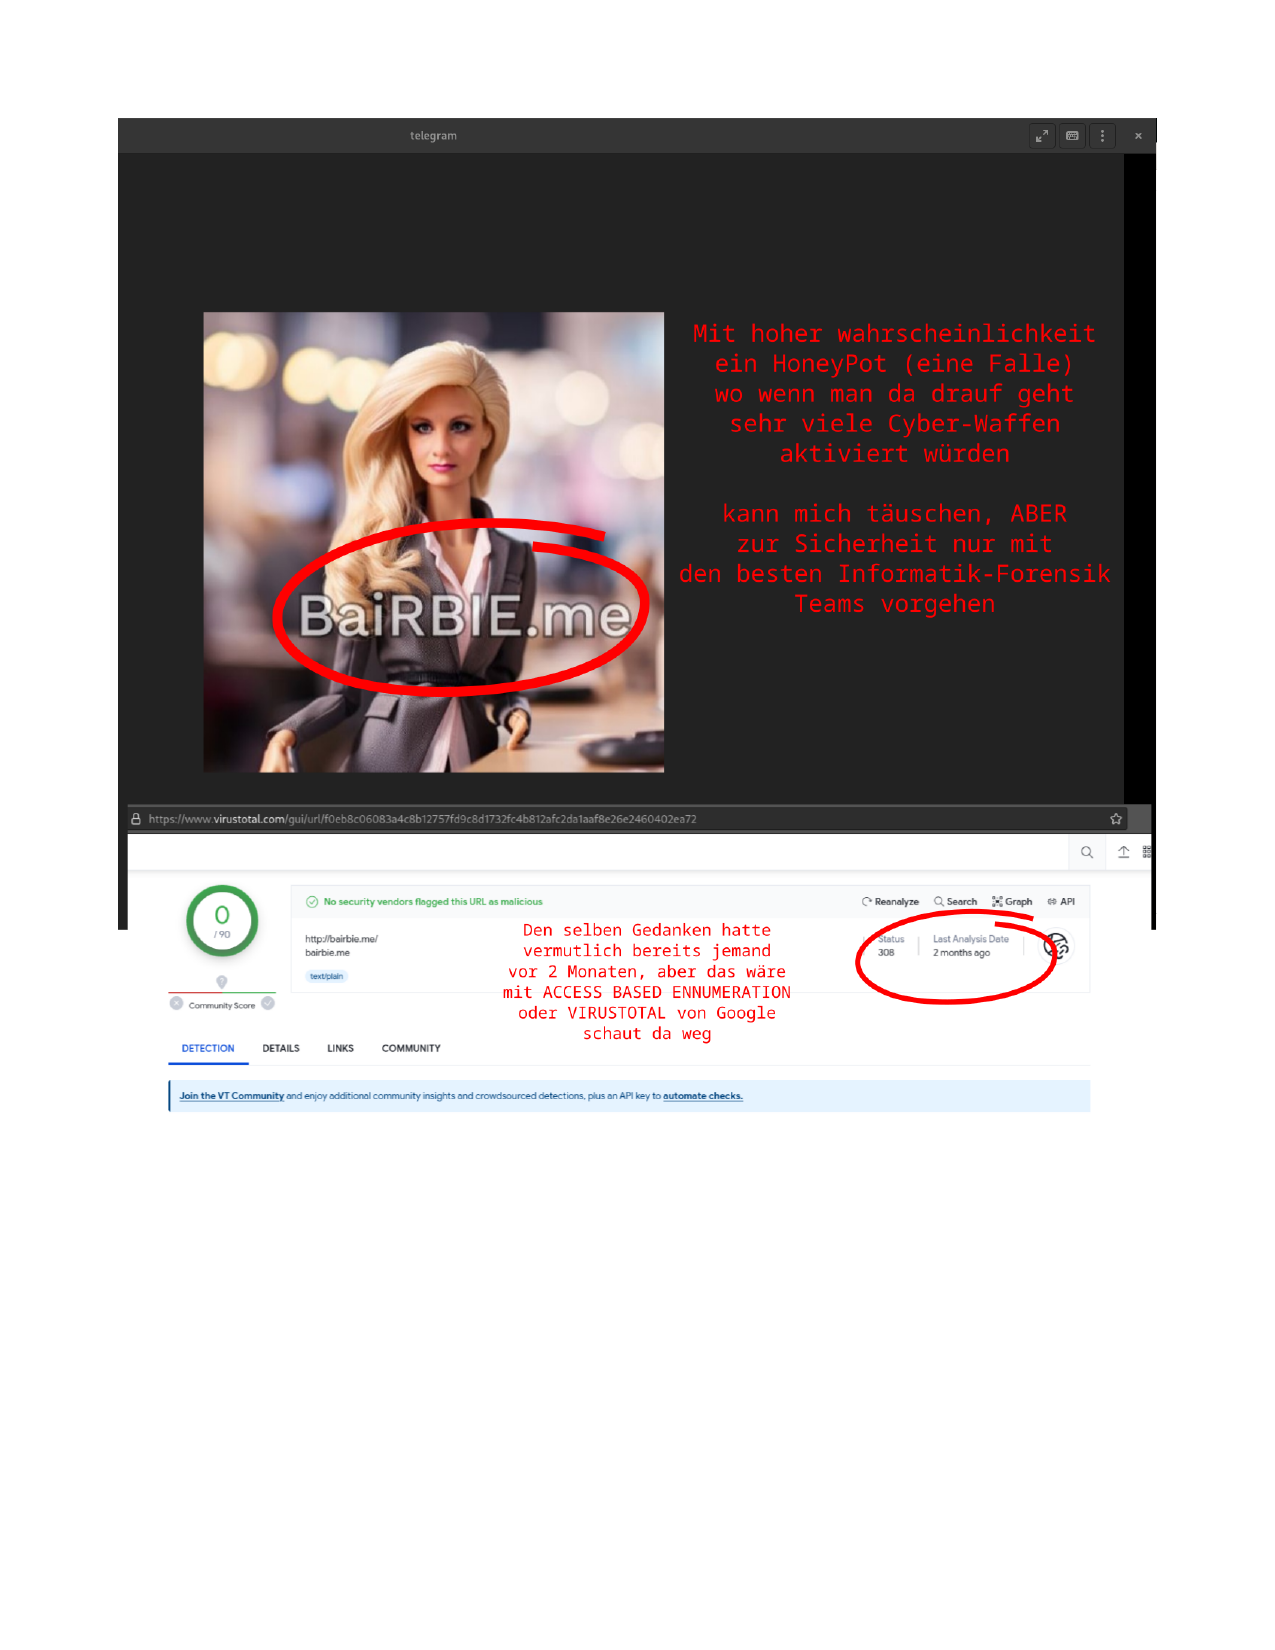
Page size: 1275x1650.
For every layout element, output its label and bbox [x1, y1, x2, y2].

picture [118, 118, 1157, 1126]
